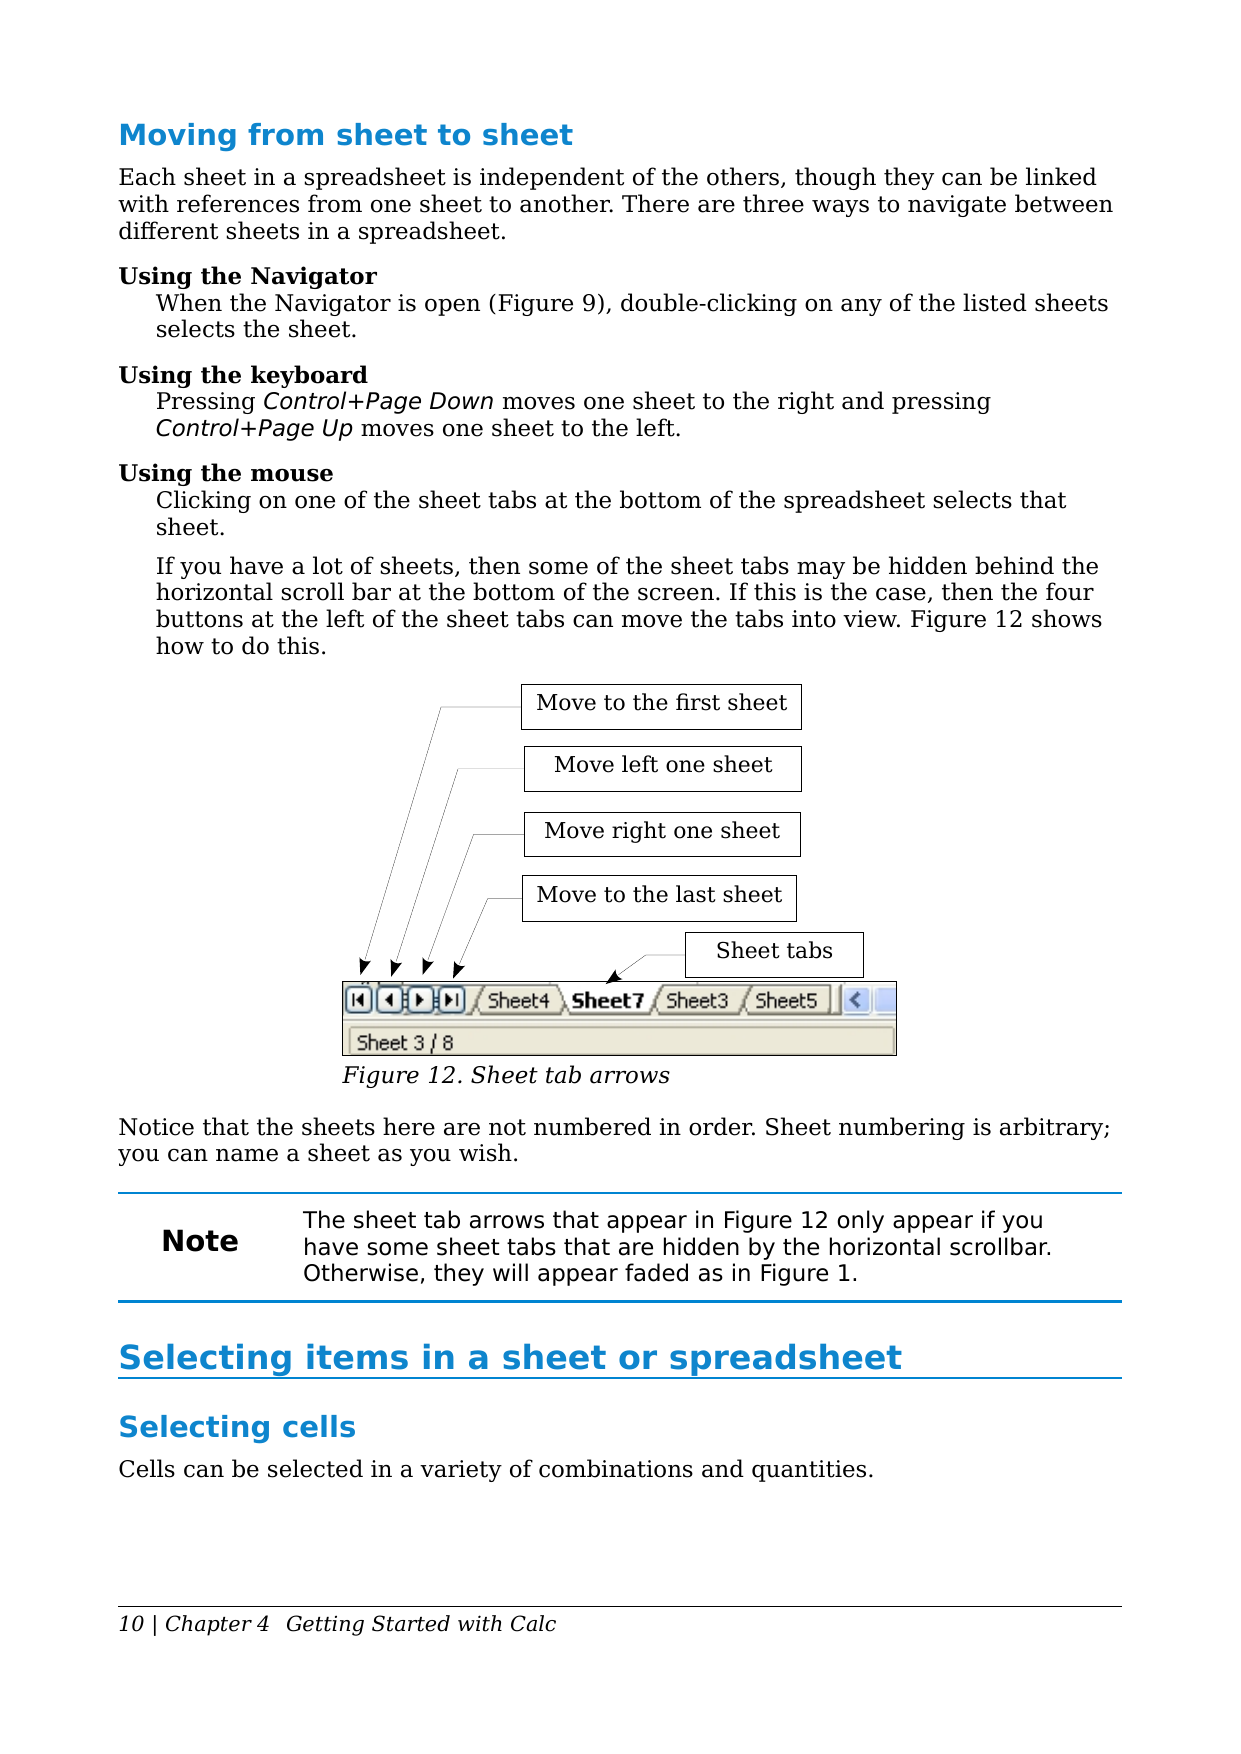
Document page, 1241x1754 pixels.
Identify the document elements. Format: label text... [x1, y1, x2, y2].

text Figure 12. Sheet tab arrows [342, 1062, 898, 1089]
subtitle Moving from sheet to sheet [118, 118, 1122, 152]
text Using the keyboard [118, 362, 1122, 388]
text Using the Navigator [118, 263, 1122, 290]
text When the Navigator is open (Figure 9), double-clicking on any of the listed sheets selects the sheet. [156, 290, 1122, 343]
table_header The sheet tab arrows that appear in Figure 12 only appear if you have some sheet tabs that are hidden by the horizontal scrollbar. Otherwise, they will appear faded as in Figure 1. [281, 1194, 1122, 1300]
text If you have a lot of sheets, then some of the sheet tabs may be hidden behind the horizontal scroll bar at the bottom of the screen. If this is the case, then the four buttons at the left of the sheet tabs can move the tabs into view. Figure 12 shows how to do this. [156, 553, 1122, 659]
text Clicking on one of the sheet tabs at the bottom of the spreadsheet selects that sheet. [156, 487, 1122, 540]
text Cells can be selected in a variety of combinations and quantities. [118, 1456, 1122, 1483]
text Pressing Control+Page Down moves one sheet to the right and pressing Control+Page Up moves one sheet to the left. [156, 388, 1122, 442]
text Using the mouse [118, 460, 1122, 487]
text Each sheet in a spreadsheet is independent of the others, though they can be linked with references from one sheet to another. There are three ways to navigate between different sheets in a spreadsheet. [118, 164, 1122, 244]
picture [343, 982, 896, 1055]
text Notice that the sheets here are not numbered in order. Sheet numbering is arbitrary; you can name a sheet as you wish. [118, 1114, 1122, 1167]
subtitle Selecting cells [118, 1410, 1122, 1444]
table_header Note [118, 1194, 281, 1300]
subtitle Selecting items in a sheet or spreadsheet [118, 1338, 1122, 1377]
